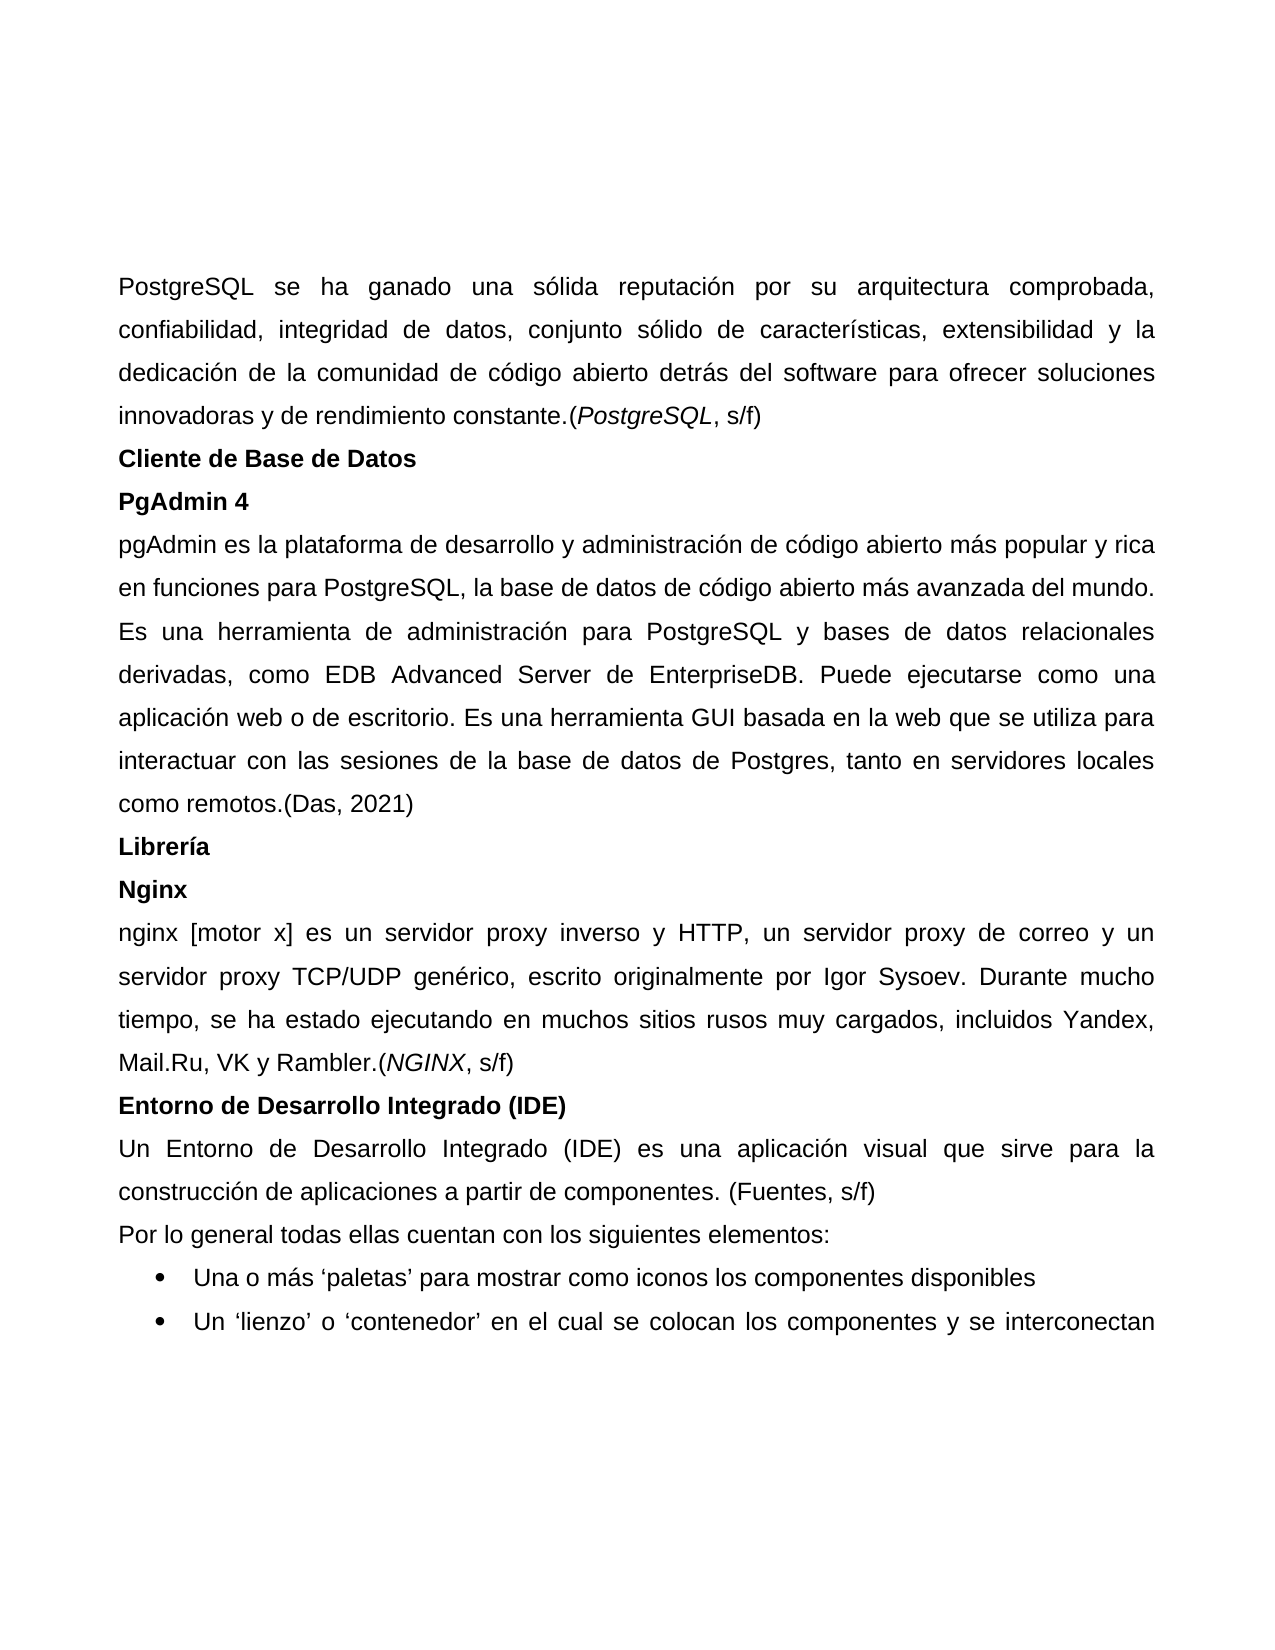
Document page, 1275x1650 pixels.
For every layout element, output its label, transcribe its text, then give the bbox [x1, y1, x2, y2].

text Cliente de Base de Datos [118, 444, 1157, 473]
text Por lo general todas ellas cuentan con los siguientes elementos: [118, 1220, 1157, 1249]
text PgAdmin 4 [118, 487, 1157, 516]
text Nginx [118, 875, 1157, 904]
text PostgreSQL se ha ganado una sólida reputación por su arquitectura comprobada, confiabilidad, integridad de datos, conjunto sólido de características, extensibilidad y la dedicación de la comunidad de código abierto detrás del software para ofrecer soluciones innovadoras y de rendimiento constante.(PostgreSQL, s/f) [118, 271, 1157, 429]
text Entorno de Desarrollo Integrado (IDE) [118, 1091, 1157, 1119]
list Un ‘lienzo’ o ‘contenedor’ en el cual se colocan los componentes y se interconectan [156, 1307, 1157, 1335]
text nginx [motor x] es un servidor proxy inverso y HTTP, un servidor proxy de correo y un servidor proxy TCP/UDP genérico, escrito originalmente por Igor Sysoev. Durante mucho tiempo, se ha estado ejecutando en muchos sitios rusos muy cargados, incluidos Yandex, Mail.Ru, VK y Rambler.(NGINX, s/f) [118, 918, 1157, 1076]
text Librería [118, 832, 1157, 861]
text pgAdmin es la plataforma de desarrollo y administración de código abierto más popular y rica en funciones para PostgreSQL, la base de datos de código abierto más avanzada del mundo. Es una herramienta de administración para PostgreSQL y bases de datos relacionales derivadas, como EDB Advanced Server de EnterpriseDB. Puede ejecutarse como una aplicación web o de escritorio. Es una herramienta GUI basada en la web que se utiliza para interactuar con las sesiones de la base de datos de Postgres, tanto en servidores locales como remotos.(Das, 2021) [118, 530, 1157, 818]
text Un Entorno de Desarrollo Integrado (IDE) es una aplicación visual que sirve para la construcción de aplicaciones a partir de componentes. (Fuentes, s/f) [118, 1134, 1157, 1206]
list Una o más ‘paletas’ para mostrar como iconos los componentes disponibles [156, 1263, 1157, 1292]
